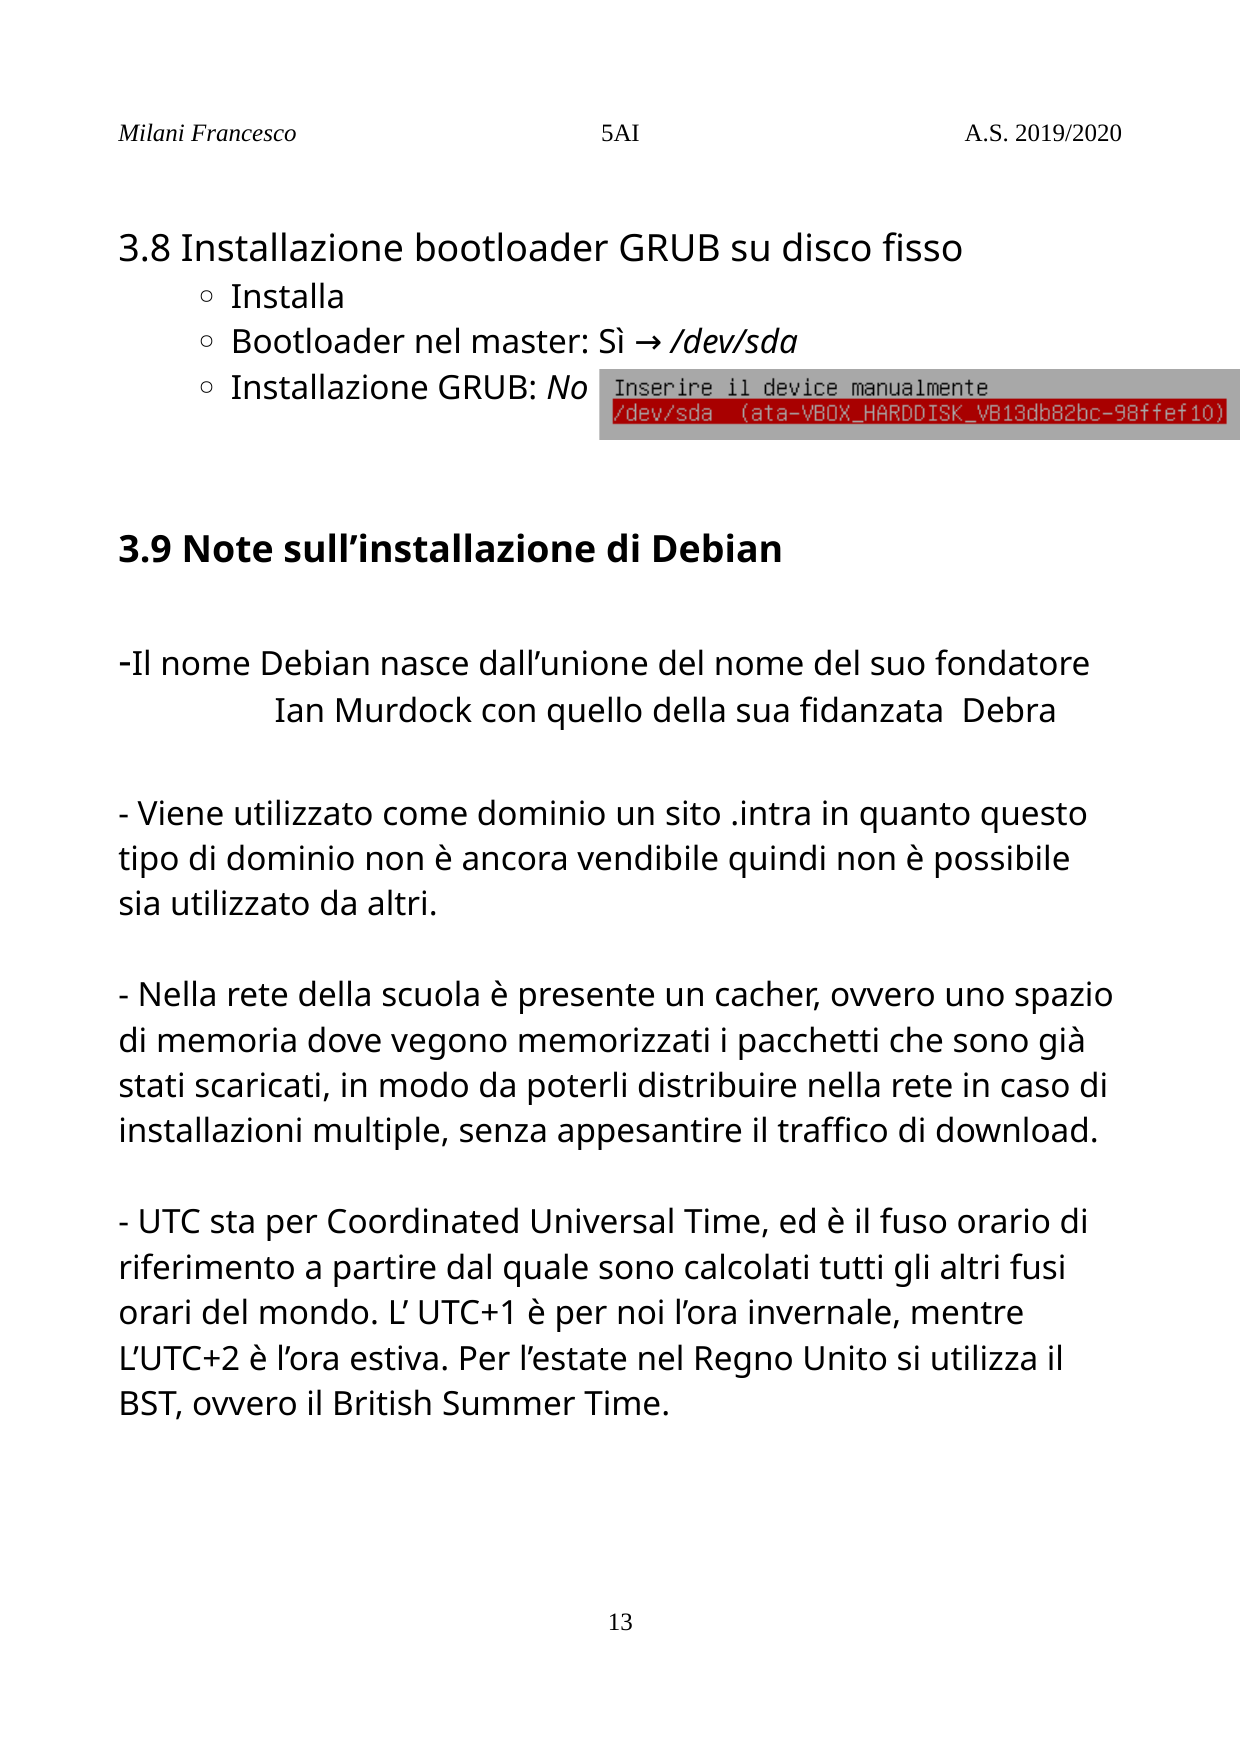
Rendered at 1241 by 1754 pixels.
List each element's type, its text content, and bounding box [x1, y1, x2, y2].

list Installazione GRUB: No [193, 364, 1122, 409]
text - UTC sta per Coordinated Universal Time, ed è il fuso orario di riferimento a partire dal quale sono calcolati tutti gli altri fusi orari del mondo. L’ UTC+1 è per noi l’ora invernale, mentre L’UTC+2 è l’ora estiva. Per l’estate nel Regno Unito si utilizza il BST, ovvero il British Summer Time. [118, 1198, 1122, 1425]
list Installa [193, 273, 1122, 318]
picture [599, 369, 1240, 440]
text 3.8 Installazione bootloader GRUB su disco fisso [118, 222, 1122, 273]
text 3.9 Note sull’installazione di Debian [118, 523, 1122, 574]
text - Nella rete della scuola è presente un cacher, ovvero uno spazio di memoria dove vegono memorizzati i pacchetti che sono già stati scaricati, in modo da poterli distribuire nella rete in caso di installazioni multiple, senza appesantire il traffico di download. [118, 971, 1122, 1153]
list Bootloader nel master: Sì → /dev/sda [193, 318, 1122, 364]
text - Viene utilizzato come dominio un sito .intra in quanto questo tipo di dominio non è ancora vendibile quindi non è possibile sia utilizzato da altri. [118, 789, 1122, 926]
text -Il nome Debian nasce dall’unione del nome del suo fondatore Ian Murdock con quello della sua fidanzata Debra [118, 630, 1122, 733]
